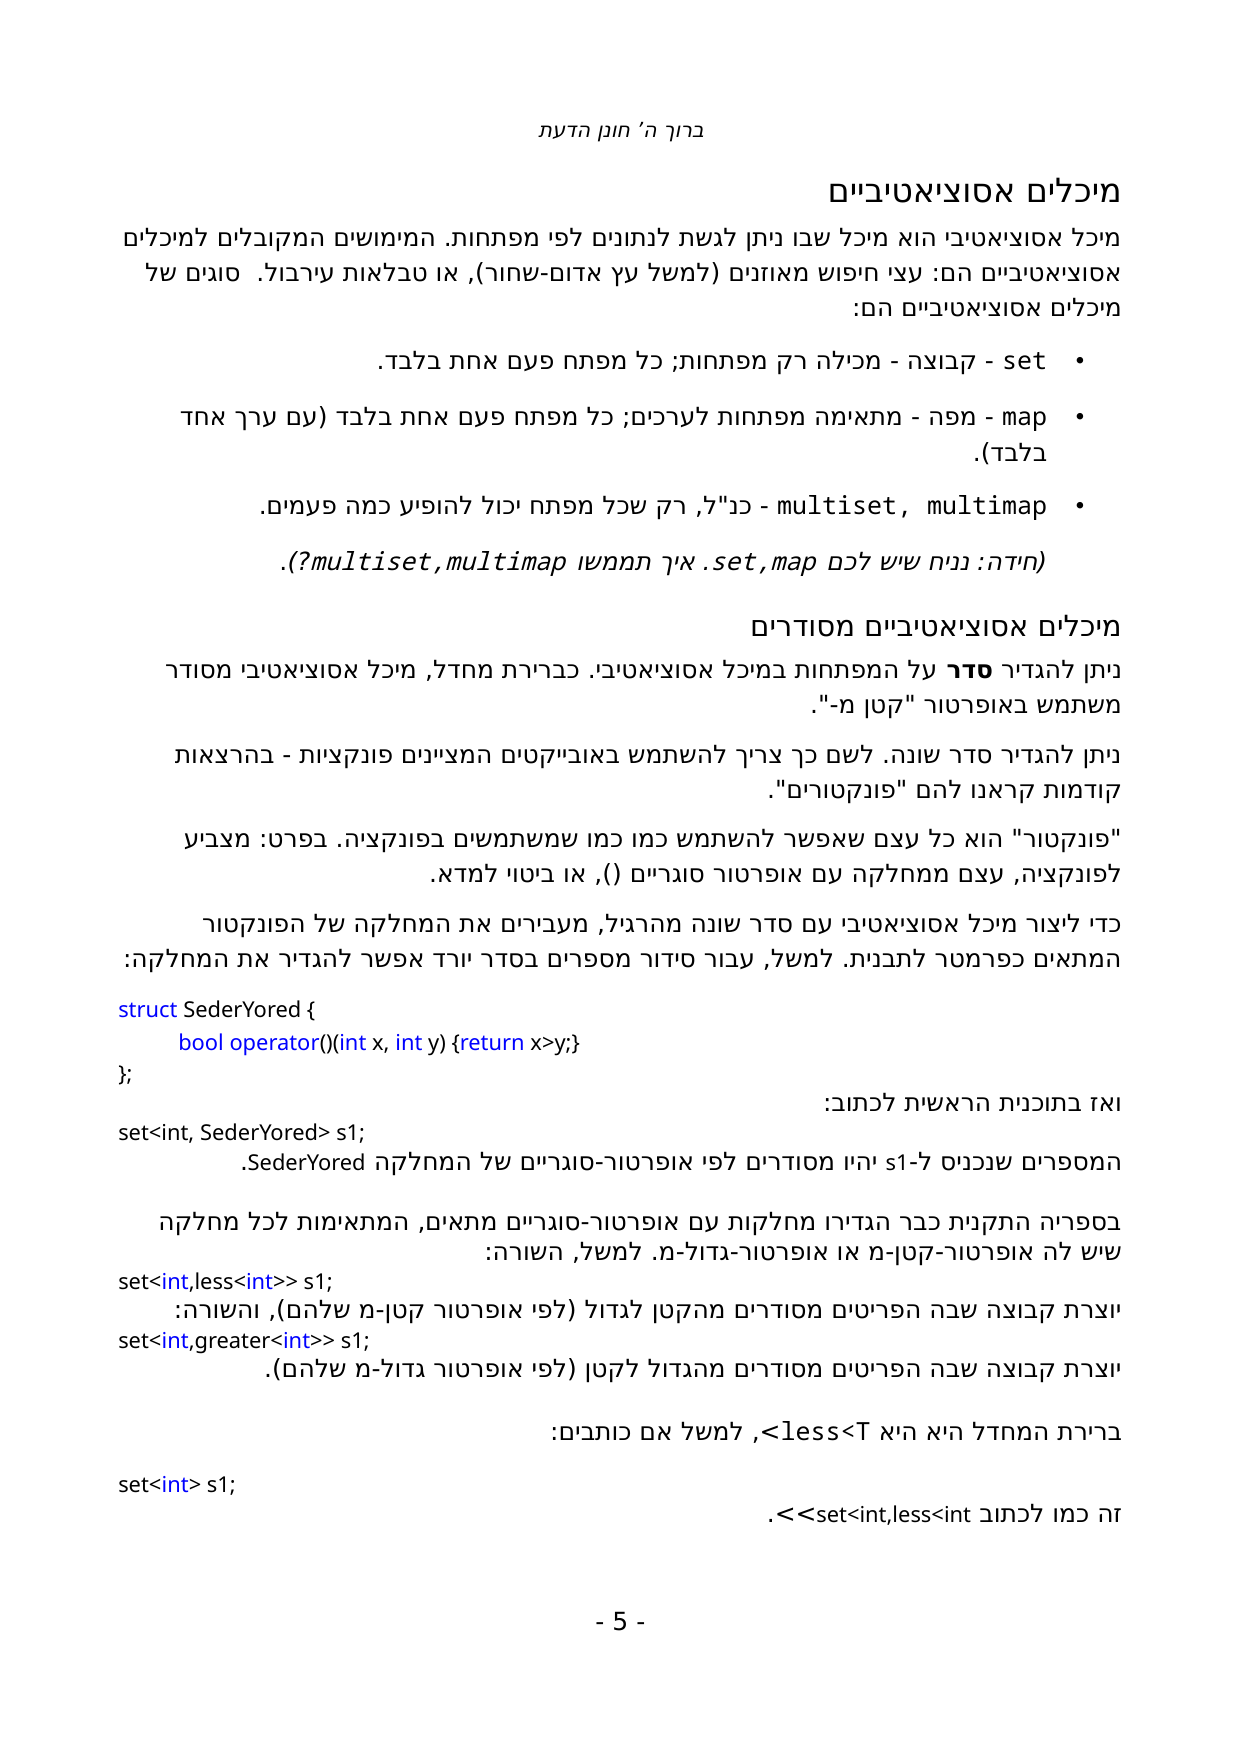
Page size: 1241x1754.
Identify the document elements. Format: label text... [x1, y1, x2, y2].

list set - קבוצה - מכילה רק מפתחות; כל מפתח פעם אחת בלבד. [118, 343, 1084, 377]
text ניתן להגדיר סדר שונה. לשם כך צריך להשתמש באובייקטים המציינים פונקציות - בהרצאות קודמות קראנו להם "פונקטורים". [118, 740, 1122, 804]
text ואז בתוכנית הראשית לכתוב: [118, 1087, 1122, 1117]
text המספרים שנכניס ל-s1 יהיו מסודרים לפי אופרטור-סוגריים של המחלקה SederYored. [118, 1147, 1122, 1177]
list (חידה: נניח שיש לכם set,map. איך תממשו multiset,multimap?). [118, 543, 1084, 577]
list multiset, multimap - כנ"ל, רק שכל מפתח יכול להופיע כמה פעמים. [118, 488, 1084, 522]
text set<int, SederYored> s1; [118, 1117, 1122, 1147]
text }; [118, 1058, 1122, 1087]
text "פונקטור" הוא כל עצם שאפשר להשתמש כמו כמו שמשתמשים בפונקציה. בפרט: מצביע לפונקציה, עצם ממחלקה עם אופרטור סוגריים (), או ביטוי למדא. [118, 824, 1122, 889]
subtitle מיכלים אסוציאטיביים מסודרים [118, 609, 1122, 643]
text יוצרת קבוצה שבה הפריטים מסודרים מהגדול לקטן (לפי אופרטור גדול-מ שלהם). [118, 1354, 1122, 1384]
text מיכל אסוציאטיבי הוא מיכל שבו ניתן לגשת לנתונים לפי מפתחות. המימושים המקובלים למיכלים אסוציאטיביים הם: עצי חיפוש מאוזנים (למשל עץ אדום-שחור), או טבלאות עירבול. סוגים של מיכלים אסוציאטיביים הם: [118, 223, 1122, 322]
text struct SederYored { [118, 994, 1122, 1023]
text ברירת המחדל היא היא less<T>, למשל אם כותבים: [118, 1413, 1122, 1448]
text כדי ליצור מיכל אסוציאטיבי עם סדר שונה מהרגיל, מעבירים את המחלקה של הפונקטור המתאים כפרמטר לתבנית. למשל, עבור סידור מספרים בסדר יורד אפשר להגדיר את המחלקה: [118, 909, 1122, 973]
text set<int,less<int>> s1; [118, 1266, 1122, 1296]
text יוצרת קבוצה שבה הפריטים מסודרים מהקטן לגדול (לפי אופרטור קטן-מ שלהם), והשורה: [118, 1296, 1122, 1325]
text זה כמו לכתוב set<int,less<int>>. [118, 1499, 1122, 1528]
text ניתן להגדיר סדר על המפתחות במיכל אסוציאטיבי. כברירת מחדל, מיכל אסוציאטיבי מסודר משתמש באופרטור "קטן מ-". [118, 655, 1122, 719]
list map - מפה - מתאימה מפתחות לערכים; כל מפתח פעם אחת בלבד (עם ערך אחד בלבד). [118, 398, 1084, 467]
subtitle מיכלים אסוציאטיביים [118, 172, 1122, 211]
text set<int,greater<int>> s1; [118, 1325, 1122, 1354]
text set<int> s1; [118, 1469, 1122, 1499]
text bool operator()(int x, int y) {return x>y;} [118, 1023, 1122, 1058]
text בספריה התקנית כבר הגדירו מחלקות עם אופרטור-סוגריים מתאים, המתאימות לכל מחלקה שיש לה אופרטור-קטן-מ או אופרטור-גדול-מ. למשל, השורה: [118, 1206, 1122, 1266]
